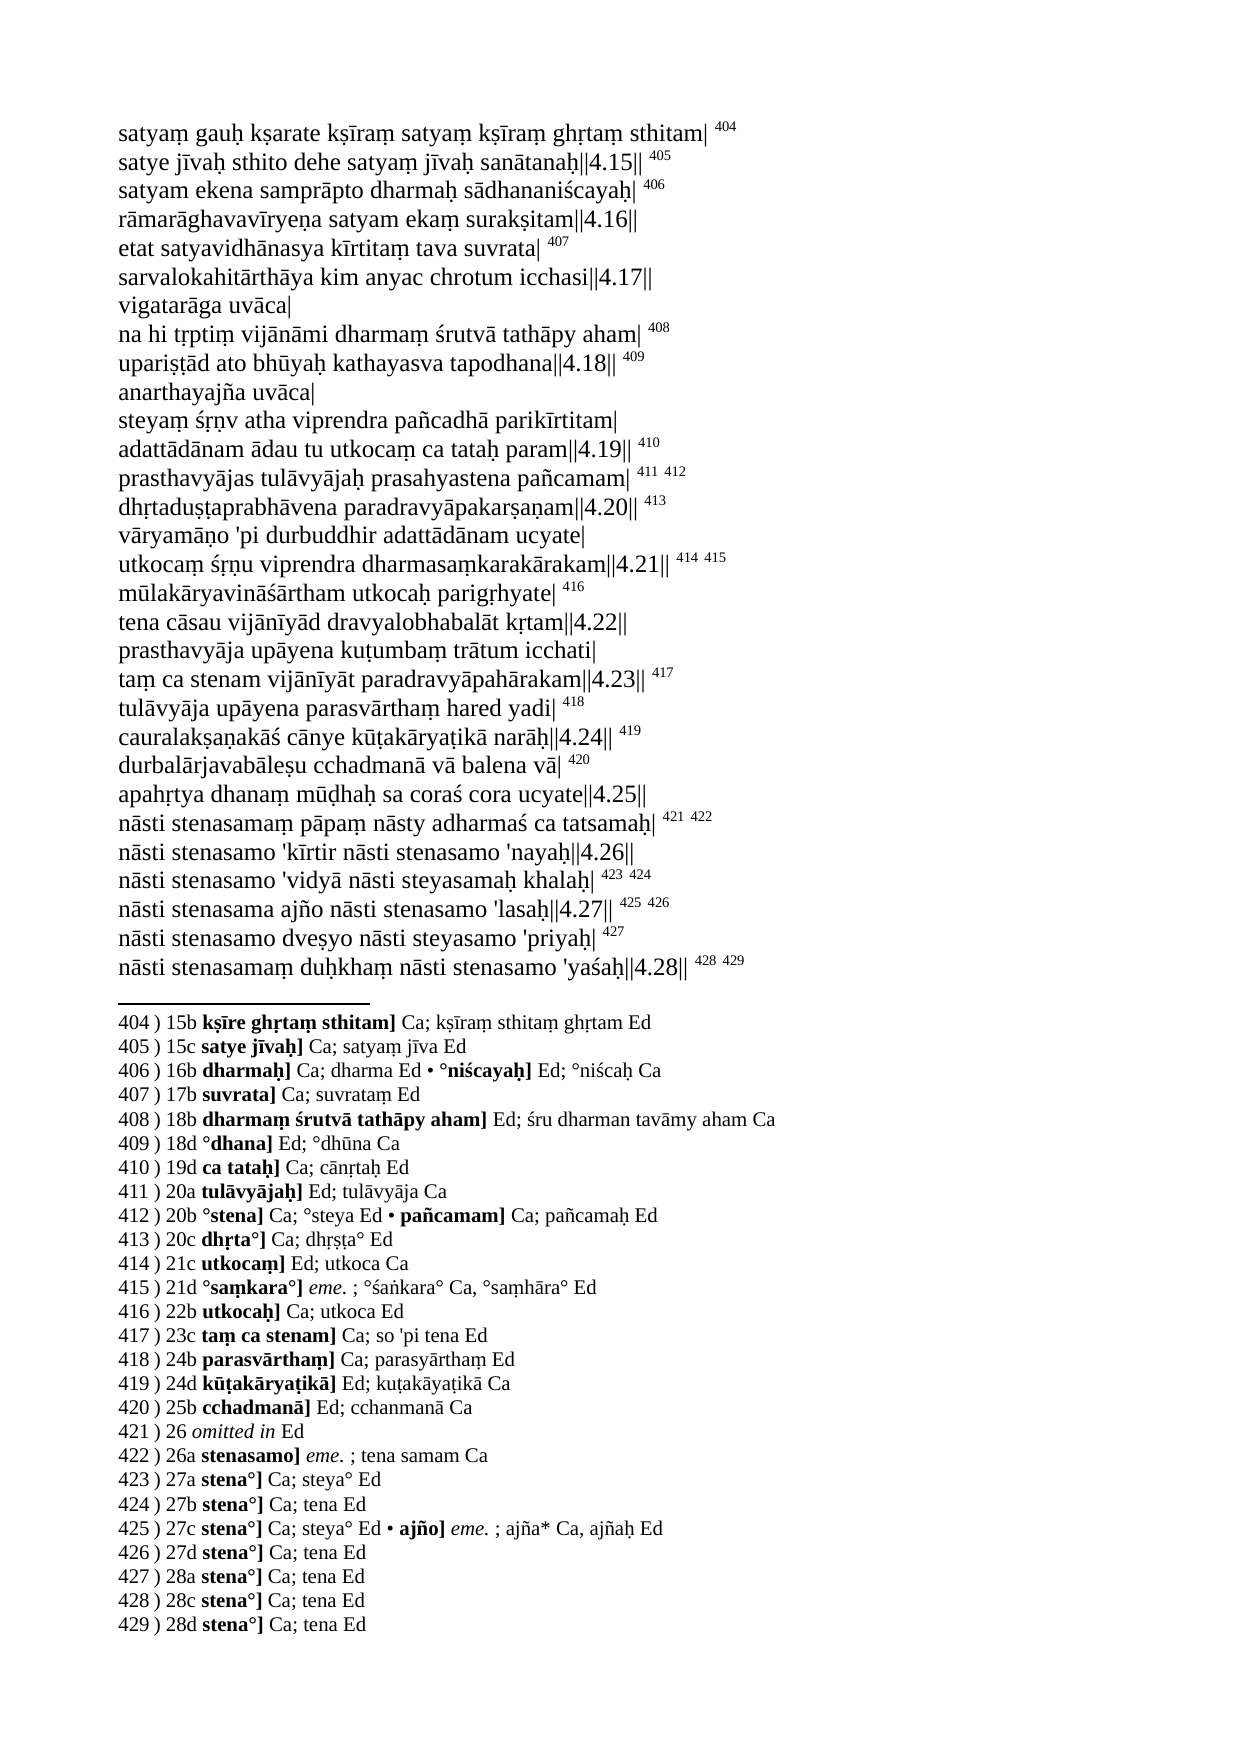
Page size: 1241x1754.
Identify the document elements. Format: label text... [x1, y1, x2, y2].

text ) 20b °stena] Ca; °steya Ed • pañcamam] Ca; pañcamaḥ Ed [118, 1203, 1122, 1227]
text ) 26a stenasamo] eme. ; tena samam Ca [118, 1443, 1122, 1467]
text ) 15b kṣīre ghṛtaṃ sthitam] Ca; kṣīraṃ sthitaṃ ghṛtam Ed [118, 1010, 1122, 1034]
text adattādānam ādau tu utkocaṃ ca tataḥ param||4.19|| [118, 434, 1122, 463]
text vigatarāga uvāca| [118, 291, 1122, 319]
text utkocaṃ śṛṇu viprendra dharmasaṃkarakārakam||4.21|| [118, 549, 1122, 578]
text cauralakṣaṇakāś cānye kūṭakāryaṭikā narāḥ||4.24|| [118, 722, 1122, 751]
text tulāvyāja upāyena parasvārthaṃ hared yadi| [118, 693, 1122, 722]
text dhṛtaduṣṭaprabhāvena paradravyāpakarṣaṇam||4.20|| [118, 492, 1122, 521]
text ) 27b stena°] Ca; tena Ed [118, 1491, 1122, 1516]
text ) 17b suvrata] Ca; suvrataṃ Ed [118, 1082, 1122, 1106]
text ) 27d stena°] Ca; tena Ed [118, 1539, 1122, 1564]
text ) 28c stena°] Ca; tena Ed [118, 1588, 1122, 1612]
text sarvalokahitārthāya kim anyac chrotum icchasi||4.17|| [118, 262, 1122, 291]
text ) 26 omitted in Ed [118, 1419, 1122, 1443]
text ) 16b dharmaḥ] Ca; dharma Ed • °niścayaḥ] Ed; °niścaḥ Ca [118, 1058, 1122, 1082]
text mūlakāryavināśārtham utkocaḥ parigṛhyate| [118, 578, 1122, 607]
text ) 21c utkocaṃ] Ed; utkoca Ca [118, 1251, 1122, 1275]
text ) 19d ca tataḥ] Ca; cānṛtaḥ Ed [118, 1154, 1122, 1179]
text ) 27c stena°] Ca; steya° Ed • ajño] eme. ; ajña* Ca, ajñaḥ Ed [118, 1516, 1122, 1539]
text steyaṃ śṛṇv atha viprendra pañcadhā parikīrtitam| [118, 406, 1122, 434]
text nāsti stenasamo 'kīrtir nāsti stenasamo 'nayaḥ||4.26|| [118, 837, 1122, 866]
text nāsti stenasamaṃ duḥkhaṃ nāsti stenasamo 'yaśaḥ||4.28|| [118, 952, 1122, 981]
text ) 21d °saṃkara°] eme. ; °śaṅkara° Ca, °saṃhāra° Ed [118, 1275, 1122, 1299]
text ) 28d stena°] Ca; tena Ed [118, 1612, 1122, 1636]
text prasthavyāja upāyena kuṭumbaṃ trātum icchati| [118, 636, 1122, 664]
text taṃ ca stenam vijānīyāt paradravyāpahārakam||4.23|| [118, 664, 1122, 693]
text ) 25b cchadmanā] Ed; cchanmanā Ca [118, 1395, 1122, 1419]
text nāsti stenasamaṃ pāpaṃ nāsty adharmaś ca tatsamaḥ| [118, 808, 1122, 837]
text nāsti stenasamo 'vidyā nāsti steyasamaḥ khalaḥ| [118, 866, 1122, 894]
text ) 24b parasvārthaṃ] Ca; parasyārthaṃ Ed [118, 1347, 1122, 1371]
text ) 15c satye jīvaḥ] Ca; satyaṃ jīva Ed [118, 1034, 1122, 1058]
text nāsti stenasamo dveṣyo nāsti steyasamo 'priyaḥ| [118, 923, 1122, 952]
text satyaṃ gauḥ kṣarate kṣīraṃ satyaṃ kṣīraṃ ghṛtaṃ sthitam| [118, 118, 1122, 147]
text ) 20a tulāvyājaḥ] Ed; tulāvyāja Ca [118, 1179, 1122, 1203]
text ) 28a stena°] Ca; tena Ed [118, 1564, 1122, 1588]
text rāmarāghavavīryeṇa satyam ekaṃ surakṣitam||4.16|| [118, 204, 1122, 233]
text prasthavyājas tulāvyājaḥ prasahyastena pañcamam| [118, 463, 1122, 492]
text ) 18d °dhana] Ed; °dhūna Ca [118, 1131, 1122, 1154]
text satye jīvaḥ sthito dehe satyaṃ jīvaḥ sanātanaḥ||4.15|| [118, 147, 1122, 176]
text vāryamāṇo 'pi durbuddhir adattādānam ucyate| [118, 521, 1122, 549]
text durbalārjavabāleṣu cchadmanā vā balena vā| [118, 751, 1122, 779]
text ) 23c taṃ ca stenam] Ca; so 'pi tena Ed [118, 1323, 1122, 1347]
text tena cāsau vijānīyād dravyalobhabalāt kṛtam||4.22|| [118, 607, 1122, 636]
text satyam ekena samprāpto dharmaḥ sādhananiścayaḥ| [118, 176, 1122, 204]
text upariṣṭād ato bhūyaḥ kathayasva tapodhana||4.18|| [118, 348, 1122, 377]
text ) 20c dhṛta°] Ca; dhṛṣṭa° Ed [118, 1227, 1122, 1251]
text na hi tṛptiṃ vijānāmi dharmaṃ śrutvā tathāpy aham| [118, 319, 1122, 348]
text ) 18b dharmaṃ śrutvā tathāpy aham] Ed; śru dharman tavāmy aham Ca [118, 1106, 1122, 1131]
text ) 22b utkocaḥ] Ca; utkoca Ed [118, 1299, 1122, 1323]
text etat satyavidhānasya kīrtitaṃ tava suvrata| [118, 233, 1122, 262]
text apahṛtya dhanaṃ mūḍhaḥ sa coraś cora ucyate||4.25|| [118, 779, 1122, 808]
text anarthayajña uvāca| [118, 377, 1122, 406]
text nāsti stenasama ajño nāsti stenasamo 'lasaḥ||4.27|| [118, 894, 1122, 923]
text ) 24d kūṭakāryaṭikā] Ed; kuṭakāyaṭikā Ca [118, 1371, 1122, 1395]
text ) 27a stena°] Ca; steya° Ed [118, 1467, 1122, 1491]
